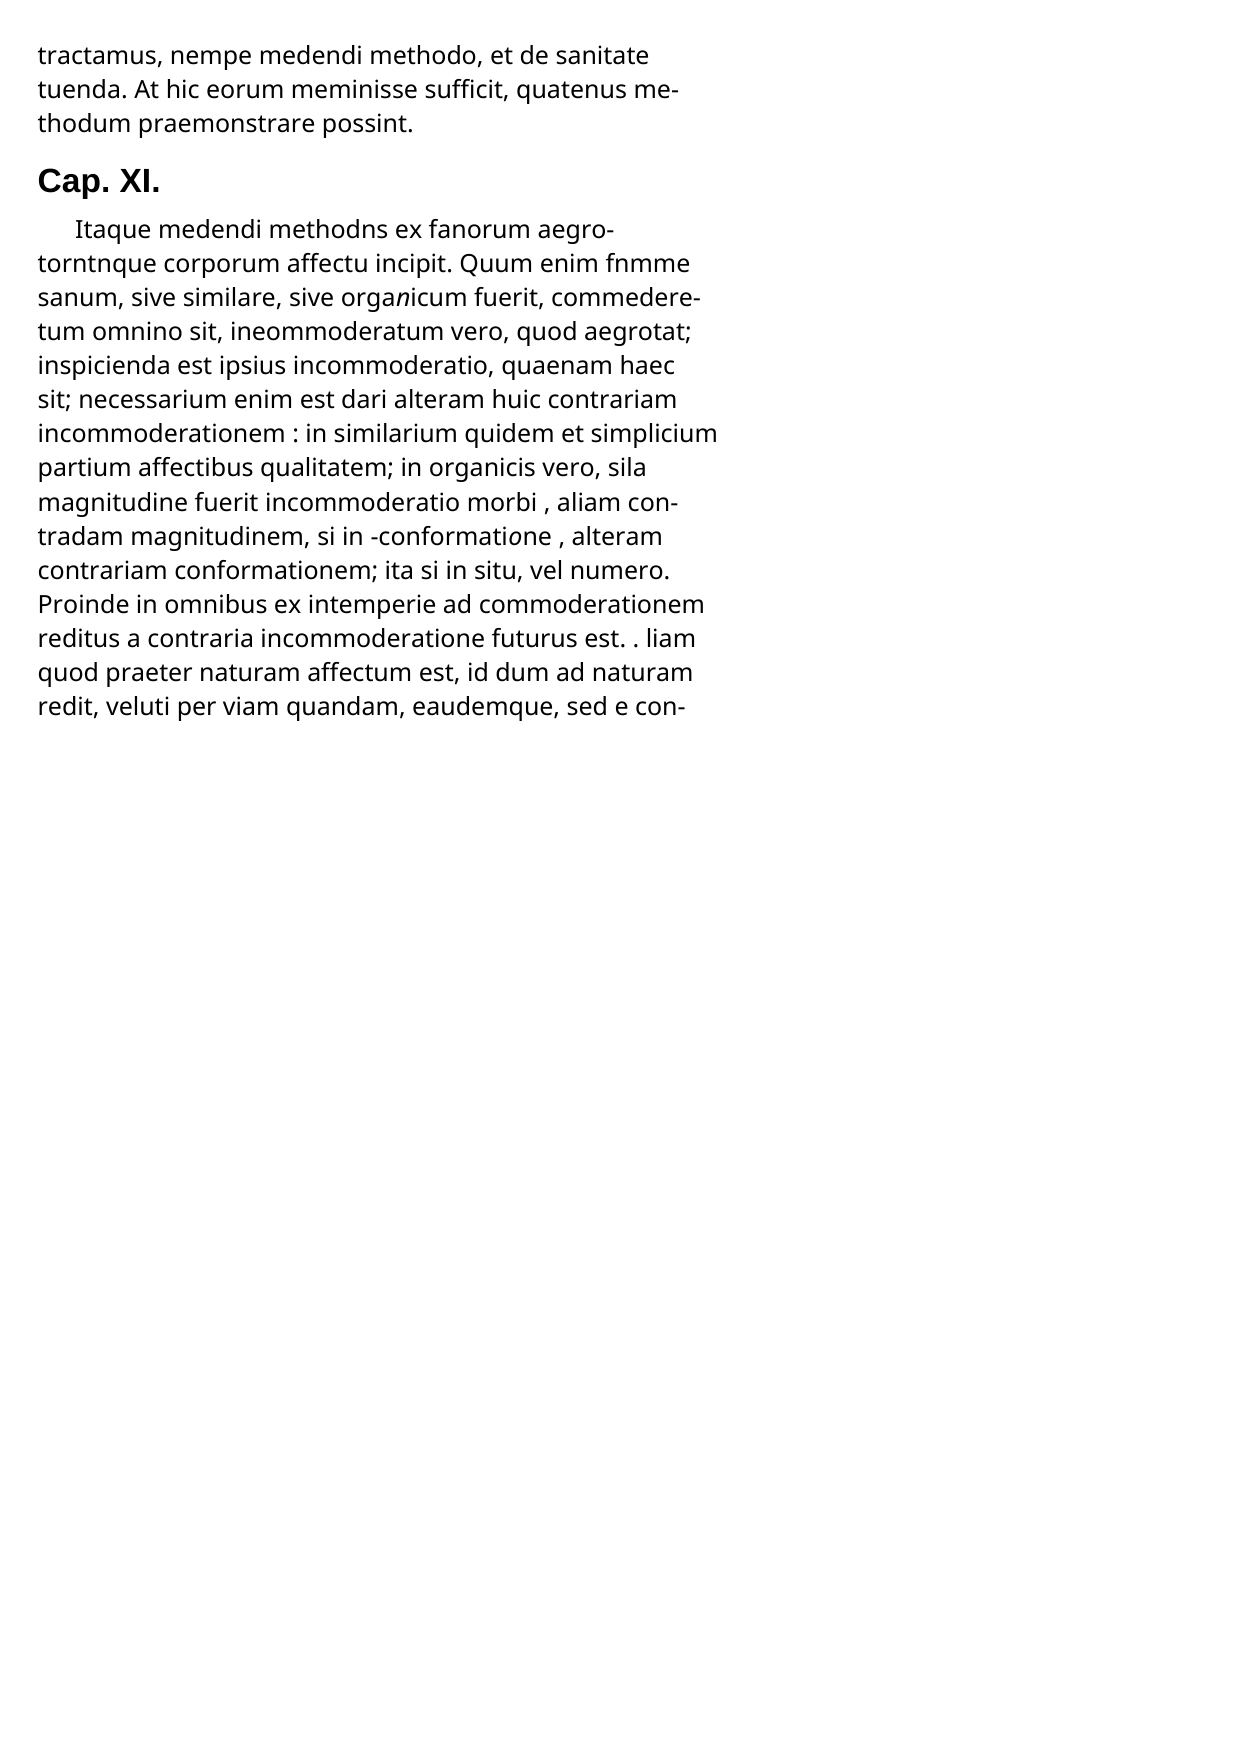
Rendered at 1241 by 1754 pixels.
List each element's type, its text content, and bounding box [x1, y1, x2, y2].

text tractamus, nempe medendi methodo, et de sanitate tuenda. At hic eorum meminisse sufficit, quatenus me- thodum praemonstrare possint. [37, 37, 1203, 140]
subtitle Cap. XI. [37, 161, 1203, 199]
text Itaque medendi methodns ex fanorum aegro- torntnque corporum affectu incipit. Quum enim fnmme sanum, sive similare, sive organicum fuerit, commedere- tum omnino sit, ineommoderatum vero, quod aegrotat; inspicienda est ipsius incommoderatio, quaenam haec sit; necessarium enim est dari alteram huic contrariam incommoderationem : in similarium quidem et simplicium partium affectibus qualitatem; in organicis vero, sila magnitudine fuerit incommoderatio morbi , aliam con- tradam magnitudinem, si in -conformatione , alteram contrariam conformationem; ita si in situ, vel numero. Proinde in omnibus ex intemperie ad commoderationem reditus a contraria incommoderatione futurus est. . liam quod praeter naturam affectum est, id dum ad naturam redit, veluti per viam quandam, eaudemque, sed e con- [37, 212, 1203, 723]
